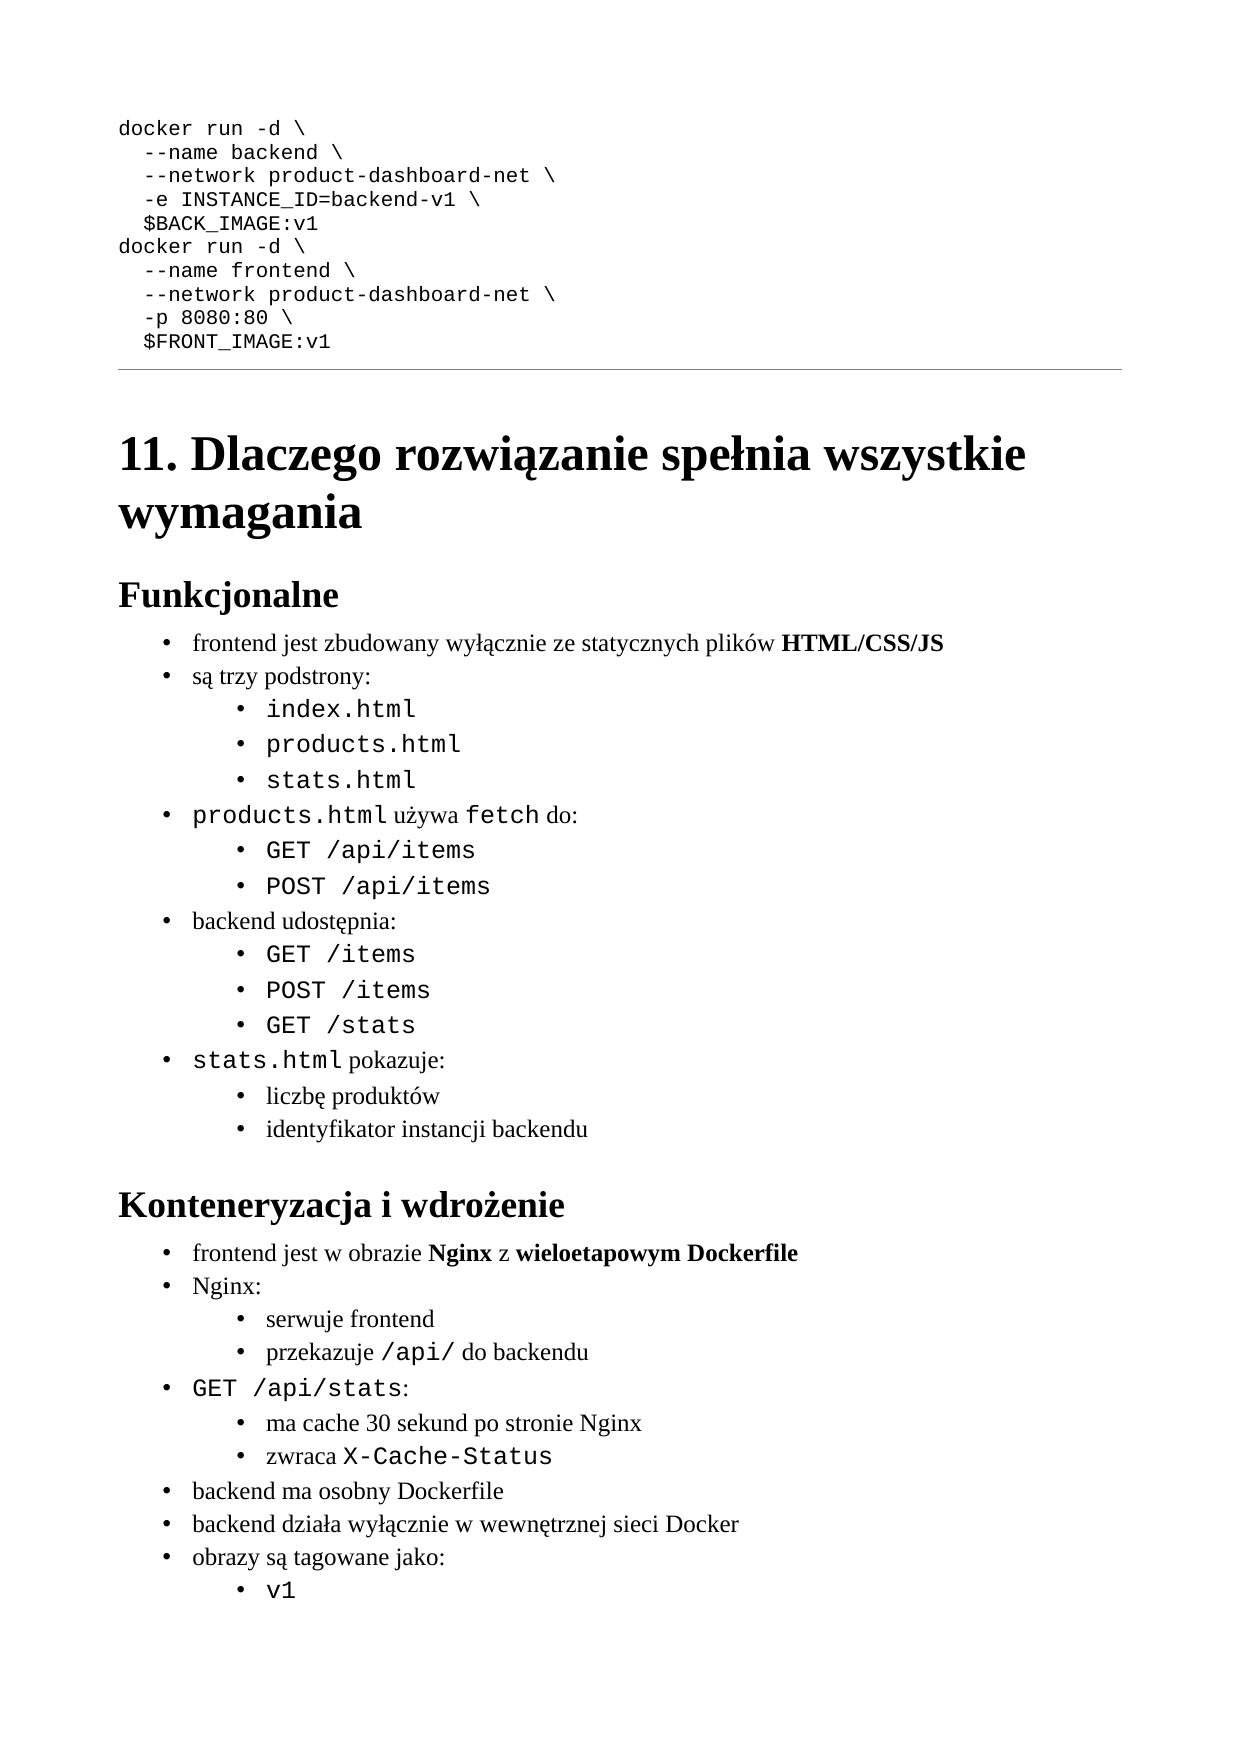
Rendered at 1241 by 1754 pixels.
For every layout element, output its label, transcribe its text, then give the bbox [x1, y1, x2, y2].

list GET /items [236, 939, 1122, 970]
list backend działa wyłącznie w wewnętrznej sieci Docker [162, 1509, 1122, 1538]
list products.html używa fetch do: [162, 800, 1122, 831]
list stats.html pokazuje: [162, 1046, 1122, 1076]
list stats.html [236, 765, 1122, 796]
text --network product-dashboard-net \ [118, 284, 1122, 307]
list frontend jest zbudowany wyłącznie ze statycznych plików HTML/CSS/JS [162, 628, 1122, 657]
list zwraca X-Cache-Status [236, 1441, 1122, 1472]
text $BACK_IMAGE:v1 [118, 213, 1122, 236]
list POST /items [236, 975, 1122, 1006]
list ma cache 30 sekund po stronie Nginx [236, 1408, 1122, 1437]
text -p 8080:80 \ [118, 307, 1122, 331]
list Nginx: [162, 1271, 1122, 1300]
text $FRONT_IMAGE:v1 [118, 331, 1122, 354]
list identyfikator instancji backendu [236, 1114, 1122, 1143]
list GET /api/stats: [162, 1373, 1122, 1403]
list backend ma osobny Dockerfile [162, 1476, 1122, 1505]
list GET /api/items [236, 836, 1122, 866]
subtitle Funkcjonalne [118, 572, 1122, 615]
text --name backend \ [118, 142, 1122, 165]
subtitle Konteneryzacja i wdrożenie [118, 1182, 1122, 1226]
subtitle 11. Dlaczego rozwiązanie spełnia wszystkie wymagania [118, 424, 1122, 539]
text docker run -d \ [118, 118, 1122, 142]
list serwuje frontend [236, 1304, 1122, 1333]
list obrazy są tagowane jako: [162, 1542, 1122, 1571]
text -e INSTANCE_ID=backend-v1 \ [118, 189, 1122, 213]
list backend udostępnia: [162, 906, 1122, 935]
text docker run -d \ [118, 236, 1122, 260]
list frontend jest w obrazie Nginx z wieloetapowym Dockerfile [162, 1238, 1122, 1267]
list products.html [236, 729, 1122, 760]
list są trzy podstrony: [162, 661, 1122, 689]
text --network product-dashboard-net \ [118, 165, 1122, 189]
list index.html [236, 694, 1122, 725]
list przekazuje /api/ do backendu [236, 1337, 1122, 1368]
list GET /stats [236, 1010, 1122, 1041]
list v1 [236, 1576, 1122, 1606]
list POST /api/items [236, 871, 1122, 902]
list liczbę produktów [236, 1081, 1122, 1110]
text --name frontend \ [118, 260, 1122, 284]
